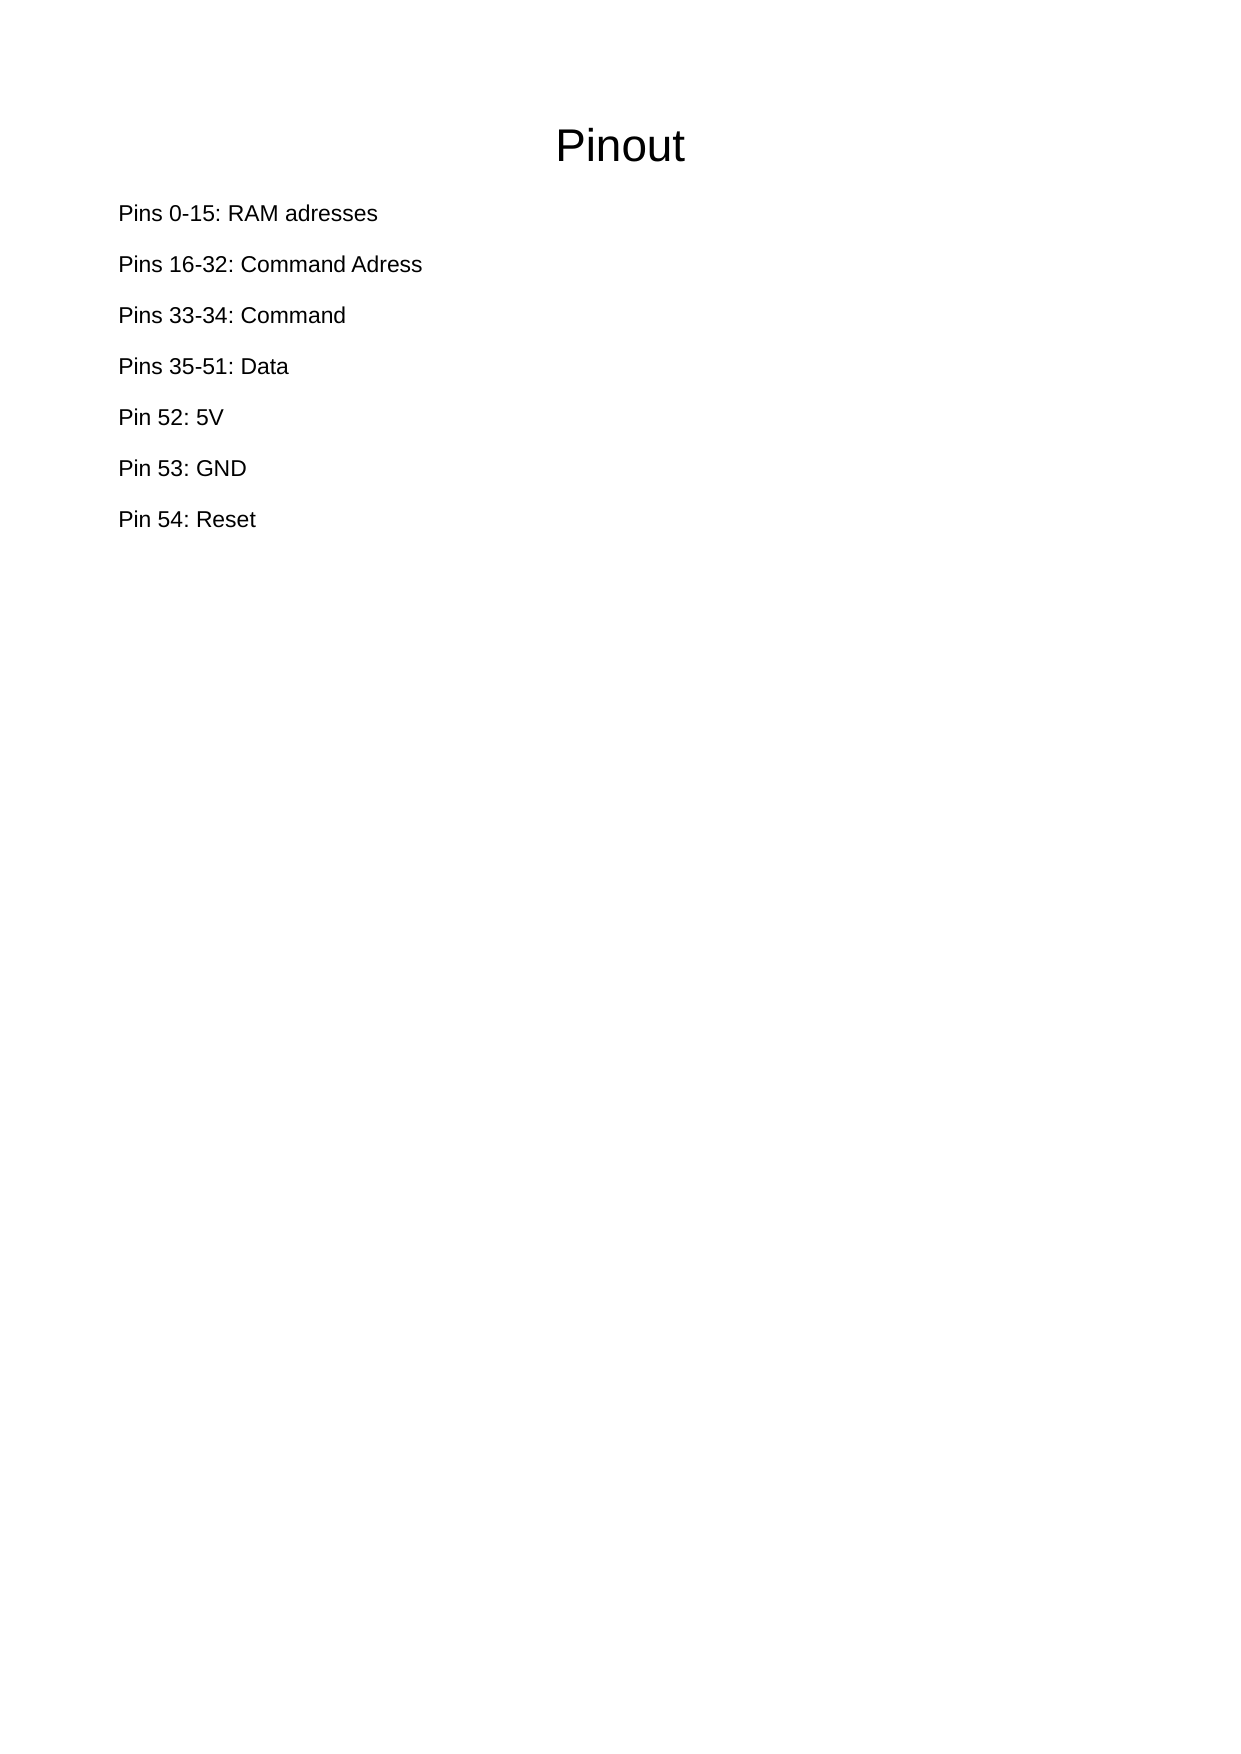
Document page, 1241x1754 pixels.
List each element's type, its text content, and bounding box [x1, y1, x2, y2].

text Pin 52: 5V [118, 404, 1122, 430]
text Pins 16-32: Command Adress [118, 251, 1122, 277]
text Pin 54: Reset [118, 506, 1122, 532]
text Pin 53: GND [118, 455, 1122, 481]
text Pins 0-15: RAM adresses [118, 199, 1122, 226]
text Pins 33-34: Command [118, 302, 1122, 328]
text Pins 35-51: Data [118, 353, 1122, 379]
text Pinout [118, 118, 1122, 171]
